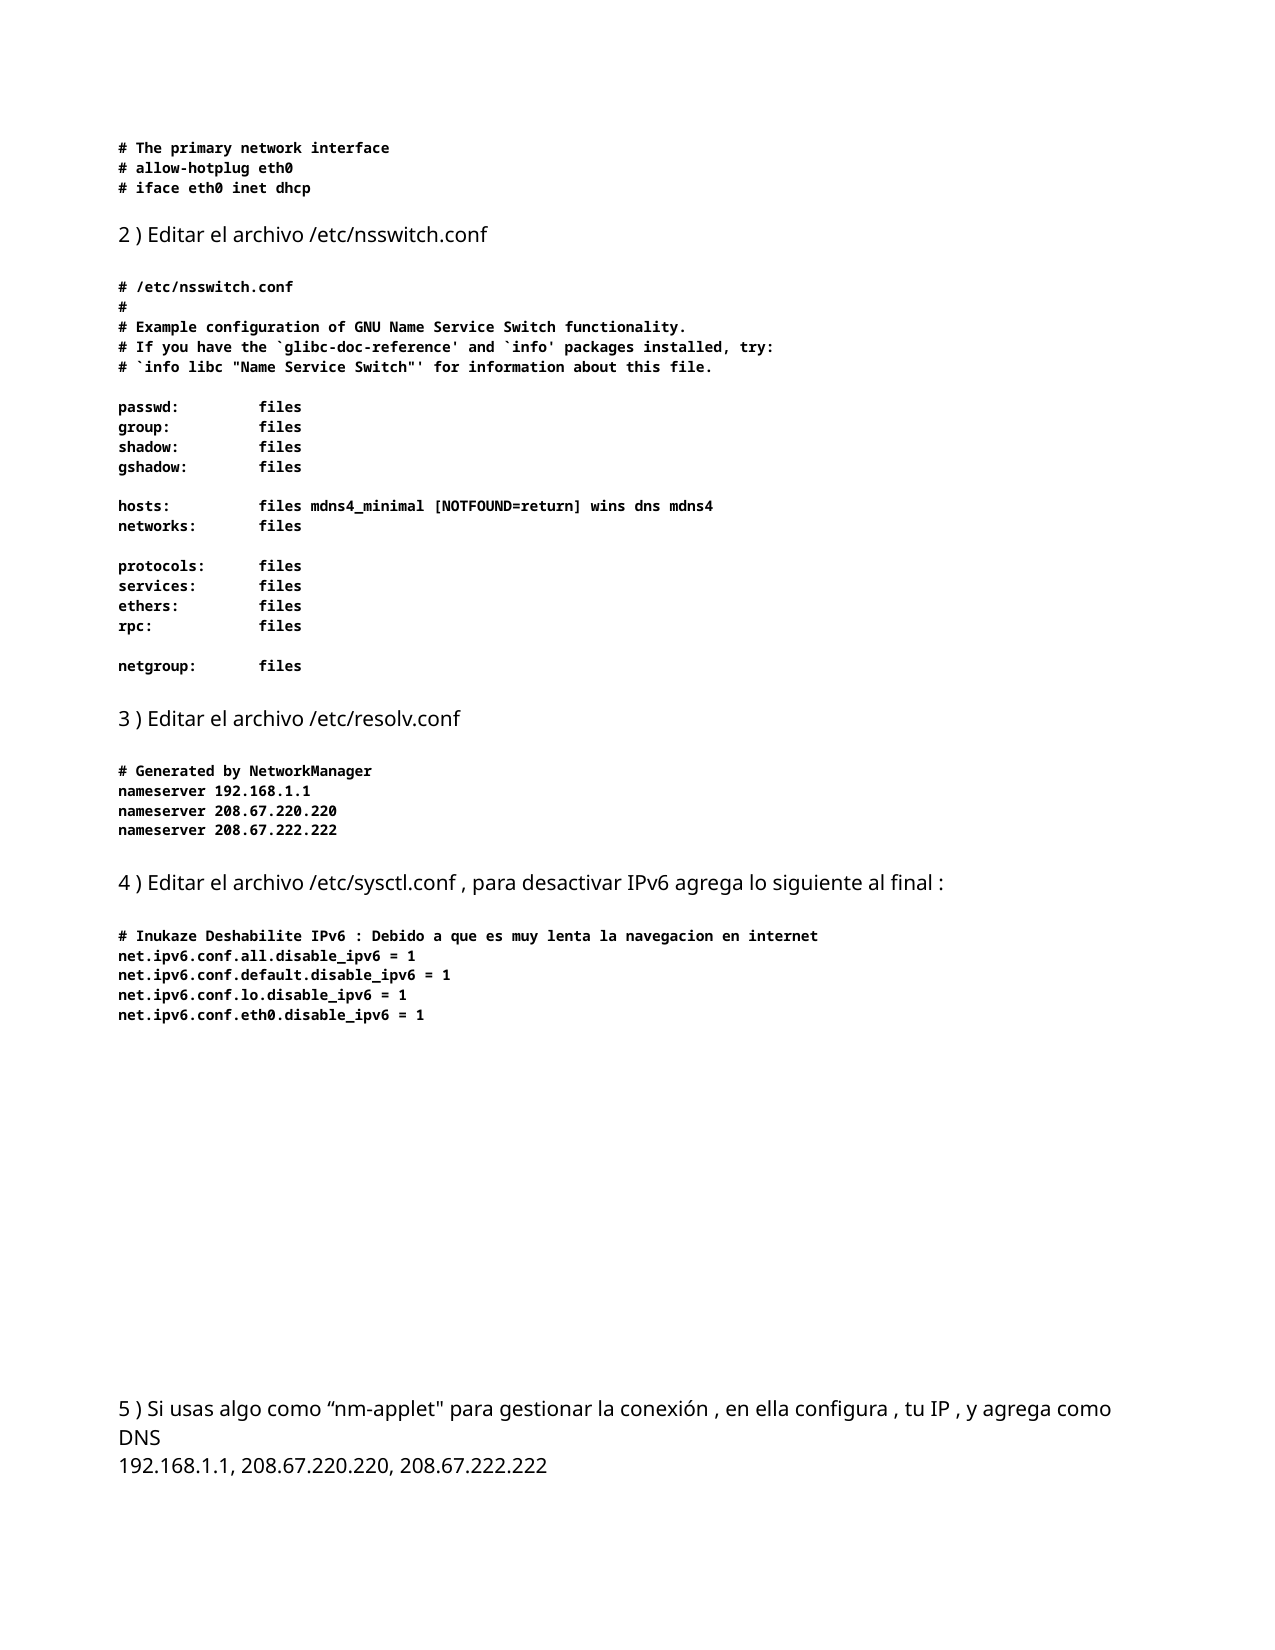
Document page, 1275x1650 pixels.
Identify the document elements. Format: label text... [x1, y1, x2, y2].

text # iface eth0 inet dhcp [118, 178, 1157, 198]
text services: files [118, 576, 1157, 596]
text # `info libc "Name Service Switch"' for information about this file. [118, 357, 1157, 377]
text 2 ) Editar el archivo /etc/nsswitch.conf [118, 220, 1157, 249]
text # allow-hotplug eth0 [118, 158, 1157, 178]
text networks: files [118, 516, 1157, 536]
text # Generated by NetworkManager [118, 761, 1157, 780]
text nameserver 192.168.1.1 [118, 780, 1157, 800]
text rpc: files [118, 616, 1157, 635]
text passwd: files [118, 397, 1157, 417]
text nameserver 208.67.222.222 [118, 820, 1157, 840]
text # [118, 297, 1157, 317]
text # /etc/nsswitch.conf [118, 277, 1157, 297]
text # Example configuration of GNU Name Service Switch functionality. [118, 317, 1157, 337]
text 4 ) Editar el archivo /etc/sysctl.conf , para desactivar IPv6 agrega lo siguiente al final : [118, 868, 1157, 897]
text ethers: files [118, 596, 1157, 616]
text net.ipv6.conf.lo.disable_ipv6 = 1 [118, 985, 1157, 1005]
text 192.168.1.1, 208.67.220.220, 208.67.222.222 [118, 1451, 1157, 1480]
text # The primary network interface [118, 138, 1157, 158]
text group: files [118, 417, 1157, 436]
text net.ipv6.conf.eth0.disable_ipv6 = 1 [118, 1005, 1157, 1025]
text shadow: files [118, 436, 1157, 456]
text net.ipv6.conf.default.disable_ipv6 = 1 [118, 965, 1157, 985]
text # If you have the `glibc-doc-reference' and `info' packages installed, try: [118, 337, 1157, 357]
text gshadow: files [118, 456, 1157, 476]
text netgroup: files [118, 655, 1157, 675]
text nameserver 208.67.220.220 [118, 800, 1157, 820]
text # Inukaze Deshabilite IPv6 : Debido a que es muy lenta la navegacion en internet [118, 925, 1157, 945]
text net.ipv6.conf.all.disable_ipv6 = 1 [118, 945, 1157, 965]
text hosts: files mdns4_minimal [NOTFOUND=return] wins dns mdns4 [118, 496, 1157, 516]
text 3 ) Editar el archivo /etc/resolv.conf [118, 704, 1157, 732]
text 5 ) Si usas algo como “nm-applet" para gestionar la conexión , en ella configura , tu IP , y agrega como DNS [118, 1394, 1157, 1451]
text protocols: files [118, 556, 1157, 576]
